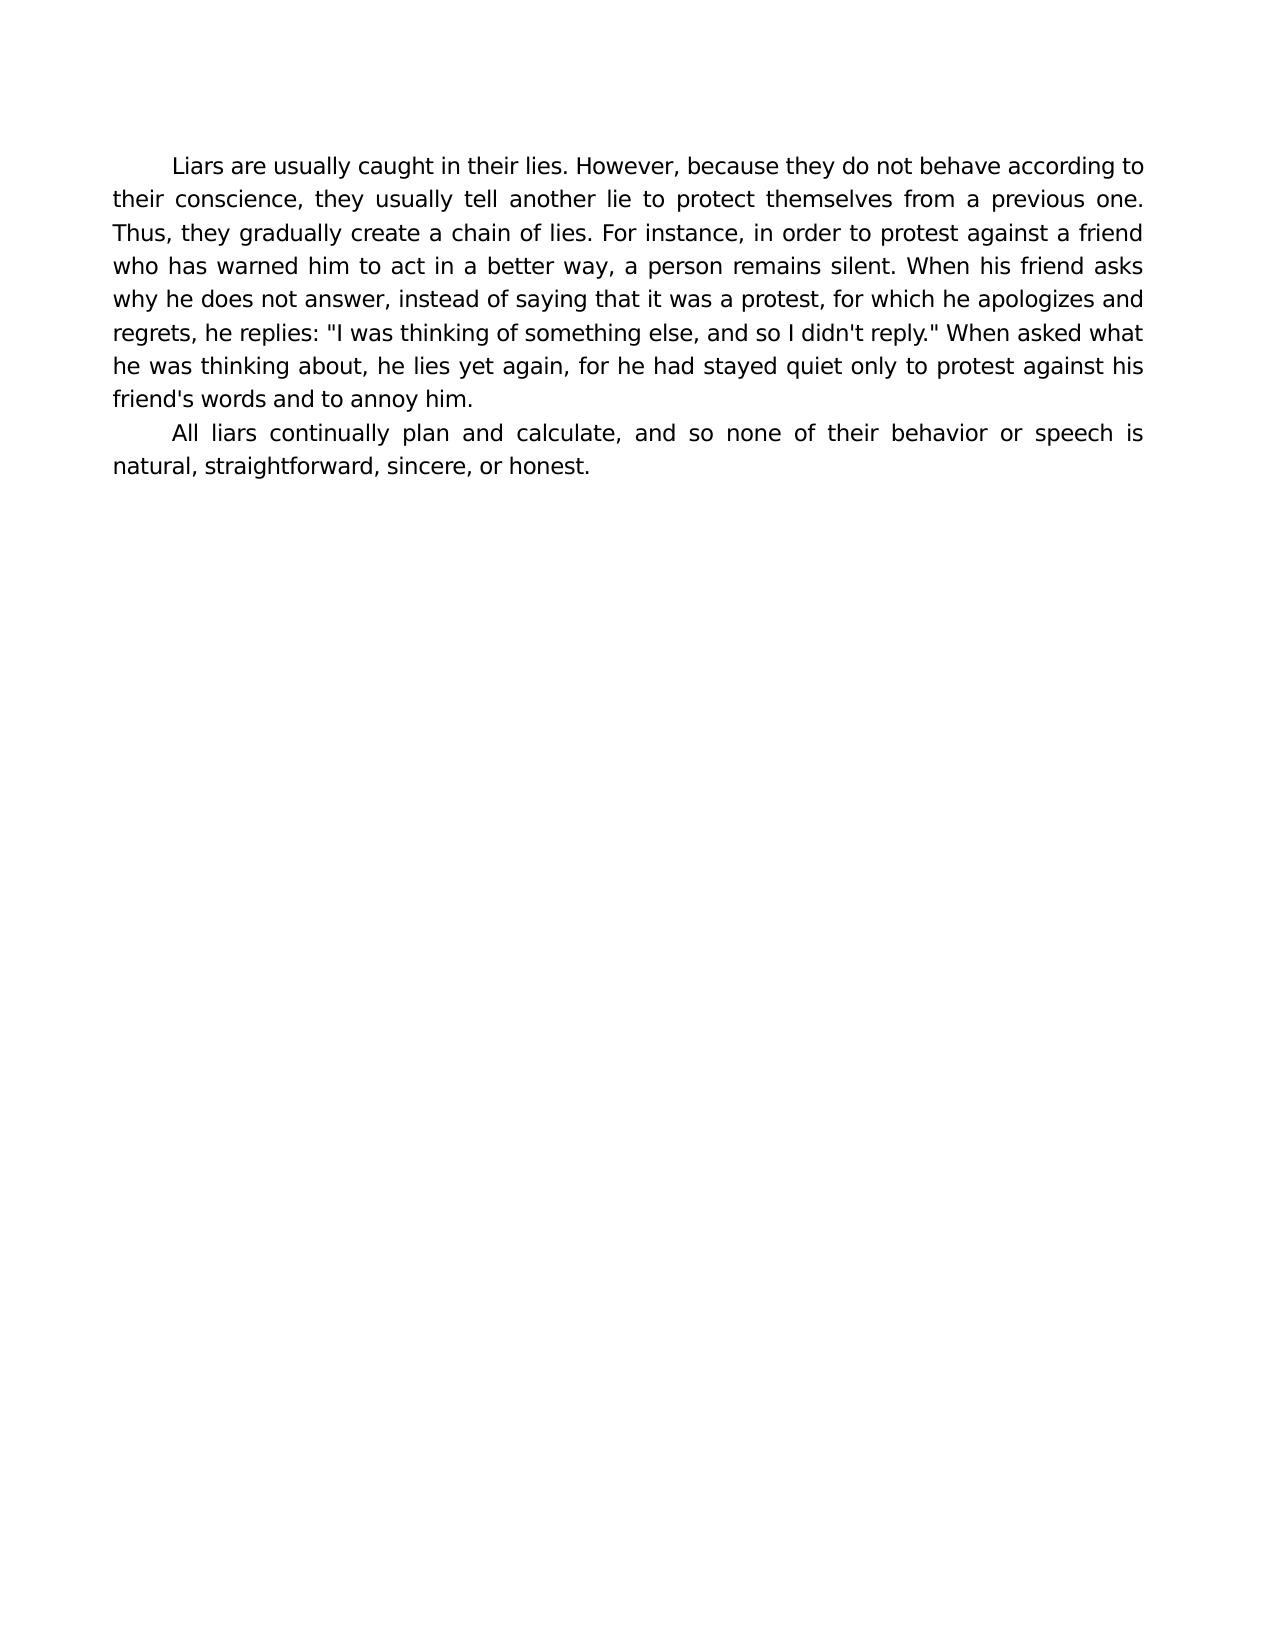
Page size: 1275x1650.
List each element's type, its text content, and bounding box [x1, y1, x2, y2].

text Liars are usually caught in their lies. However, because they do not behave according to their conscience, they usually tell another lie to protect themselves from a previous one. Thus, they gradually create a chain of lies. For instance, in order to protest against a friend who has warned him to act in a better way, a person remains silent. When his friend asks why he does not answer, instead of saying that it was a protest, for which he apologizes and regrets, he replies: "I was thinking of something else, and so I didn't reply." When asked what he was thinking about, he lies yet again, for he had stayed quiet only to protest against his friend's words and to annoy him. [112, 148, 1145, 414]
text All liars continually plan and calculate, and so none of their behavior or speech is natural, straightforward, sincere, or honest. [112, 414, 1145, 481]
